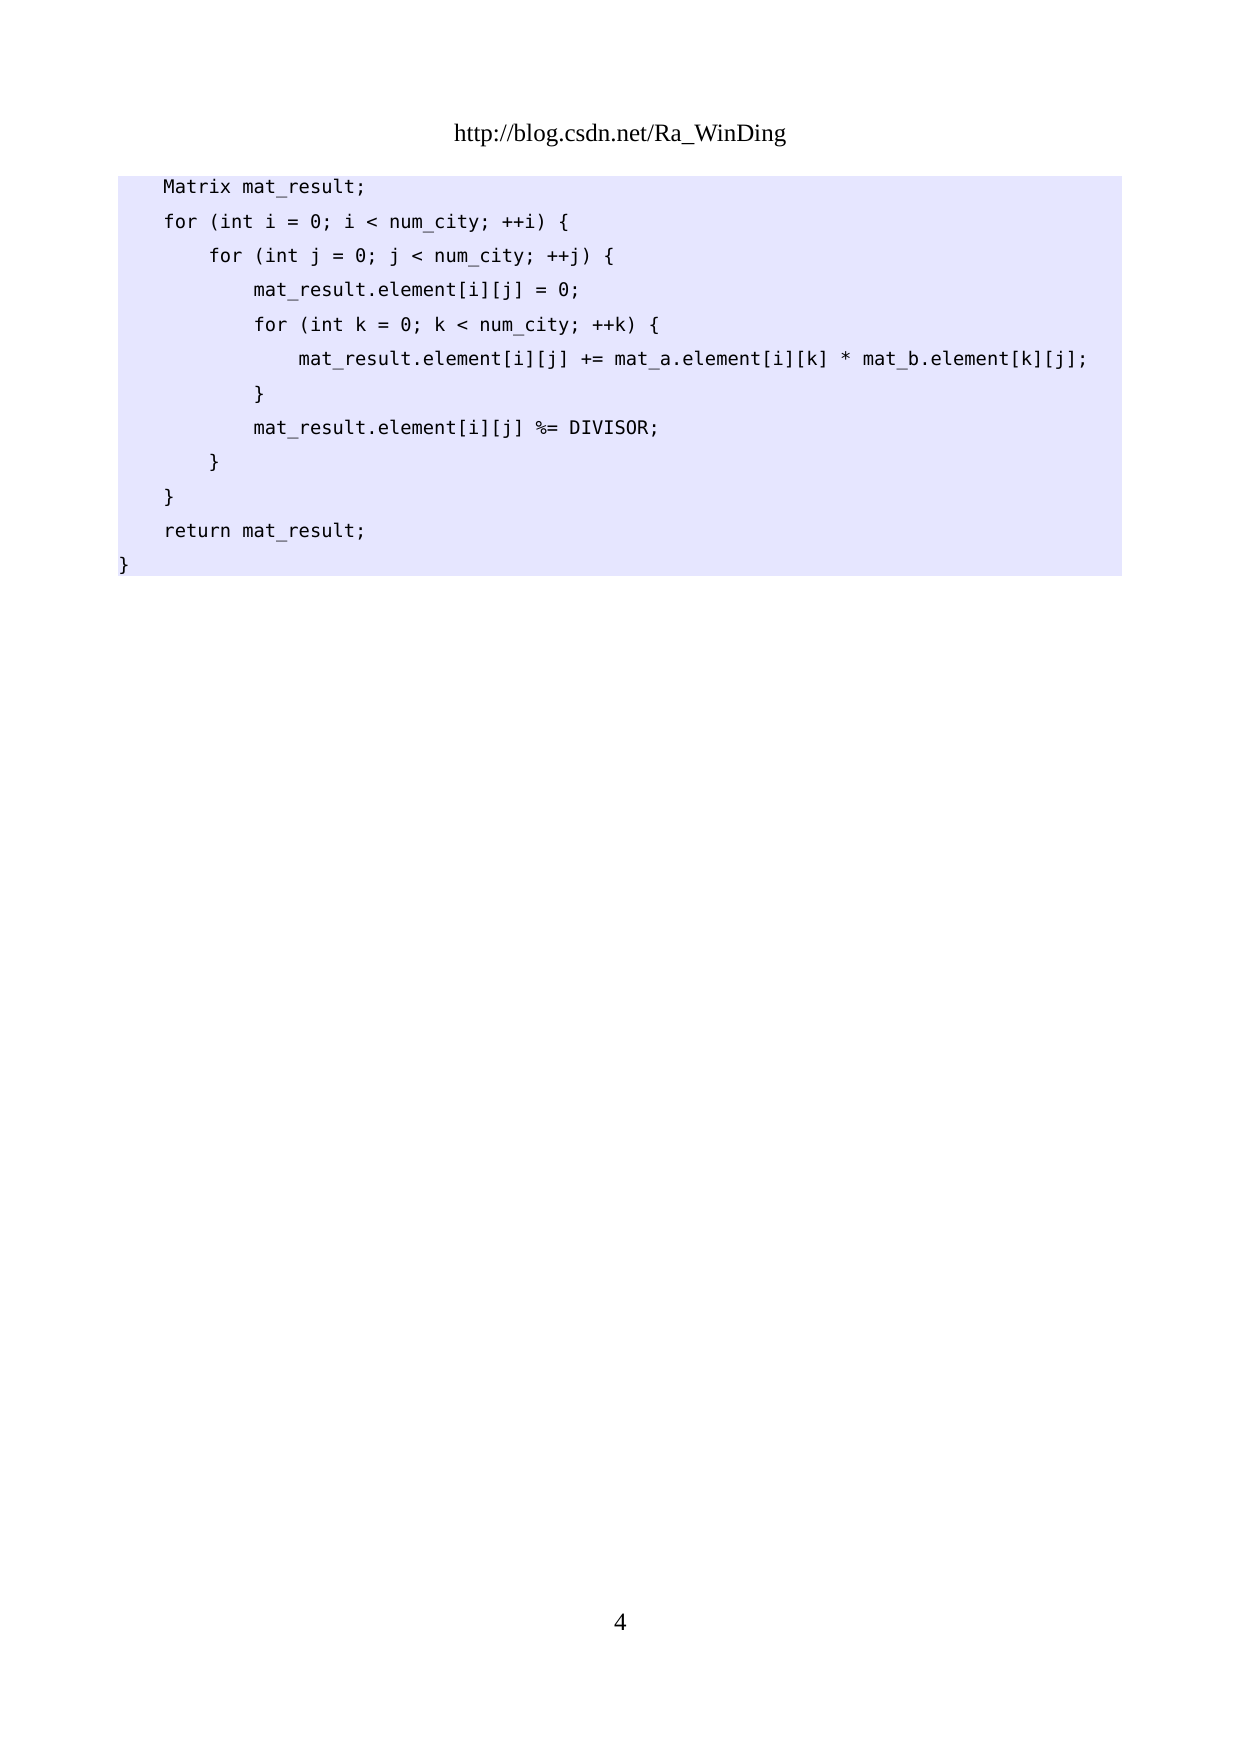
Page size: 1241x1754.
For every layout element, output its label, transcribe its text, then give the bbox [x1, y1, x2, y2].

text for (int j = 0; j < num_city; ++j) { [118, 245, 1122, 267]
text mat_result.element[i][j] = 0; [118, 279, 1122, 301]
text for (int k = 0; k < num_city; ++k) { [118, 314, 1122, 336]
text } [118, 383, 1122, 404]
text Matrix mat_result; [118, 176, 1122, 198]
text return mat_result; [118, 520, 1122, 542]
text } [118, 554, 1122, 576]
text } [118, 451, 1122, 473]
text mat_result.element[i][j] += mat_a.element[i][k] * mat_b.element[k][j]; [118, 348, 1122, 370]
text for (int i = 0; i < num_city; ++i) { [118, 211, 1122, 233]
text } [118, 486, 1122, 508]
text mat_result.element[i][j] %= DIVISOR; [118, 417, 1122, 439]
